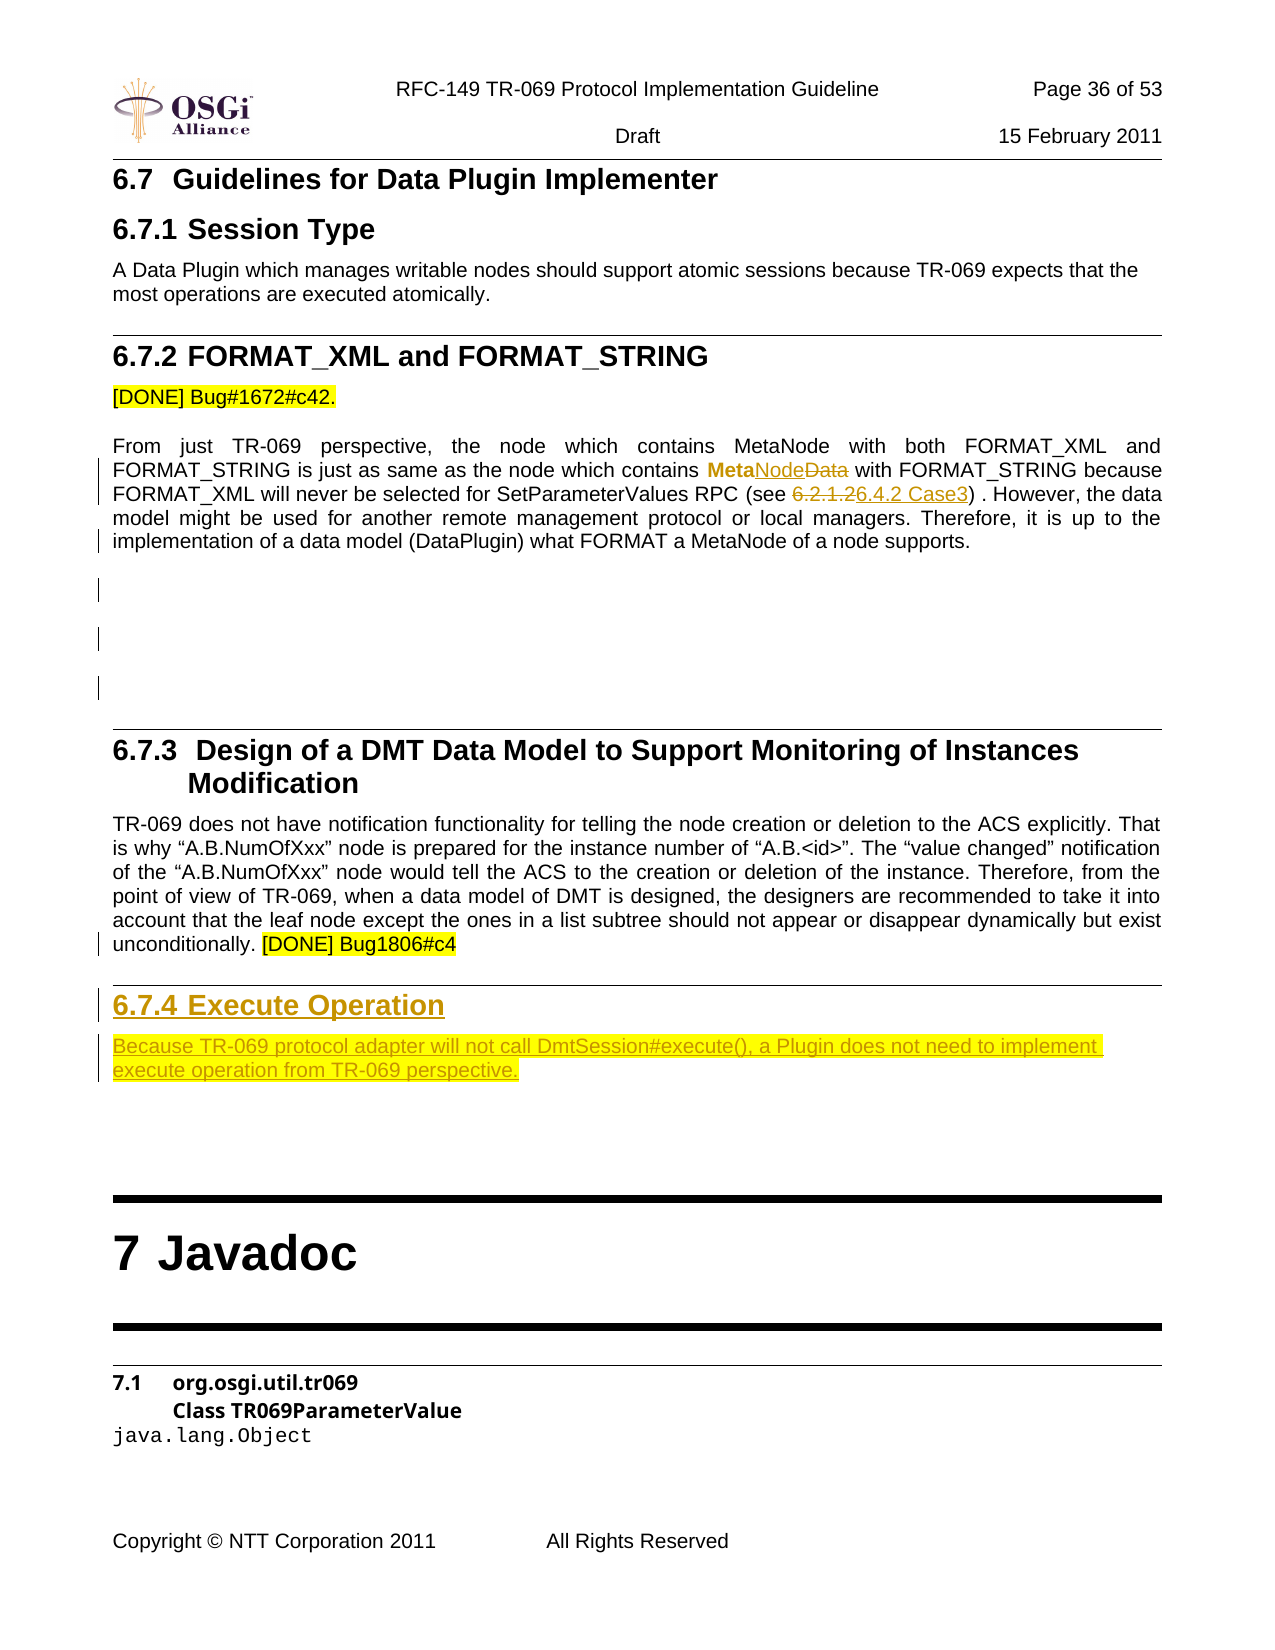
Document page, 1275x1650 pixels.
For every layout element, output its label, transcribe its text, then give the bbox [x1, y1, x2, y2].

text A Data Plugin which manages writable nodes should support atomic sessions because TR-069 expects that the most operations are executed atomically. [112, 258, 1162, 306]
subtitle Execute Operation [112, 986, 1162, 1022]
subtitle Javadoc [112, 1196, 1162, 1331]
text java.lang.Object [112, 1424, 1162, 1448]
subtitle Design of a DMT Data Model to Support Monitoring of Instances Modification [112, 730, 1162, 799]
text TR-069 does not have notification functionality for telling the node creation or deletion to the ACS explicitly. That is why “A.B.NumOfXxx” node is prepared for the instance number of “A.B.<id>”. The “value changed” notification of the “A.B.NumOfXxx” node would tell the ACS to the creation or deletion of the instance. Therefore, from the point of view of TR-069, when a data model of DMT is designed, the designers are recommended to take it into account that the leaf node except the ones in a list subtree should not appear or disappear dynamically but exist unconditionally. [DONE] Bug1806#c4 [112, 812, 1162, 956]
subtitle Guidelines for Data Plugin Implementer [112, 160, 1162, 196]
subtitle Session Type [112, 209, 1162, 246]
picture [114, 78, 254, 143]
text [DONE] Bug#1672#c42. [112, 384, 1162, 408]
text From just TR-069 perspective, the node which contains MetaNode with both FORMAT_XML and FORMAT_STRING is just as same as the node which contains MetaNode with FORMAT_STRING because FORMAT_XML will never be selected for SetParameterValues RPC (see 6.4.2 Case3) . However, the data model might be used for another remote management protocol or local managers. Therefore, it is up to the implementation of a data model (DataPlugin) what FORMAT a MetaNode of a node supports. [112, 433, 1162, 553]
text Because TR-069 protocol adapter will not call DmtSession#execute(), a Plugin does not need to implement execute operation from TR-069 perspective. [112, 1034, 1162, 1082]
text [112, 676, 1162, 700]
subtitle FORMAT_XML and FORMAT_STRING [112, 336, 1162, 372]
subtitle org.osgi.util.tr069 Class TR069ParameterValue [112, 1366, 1162, 1424]
